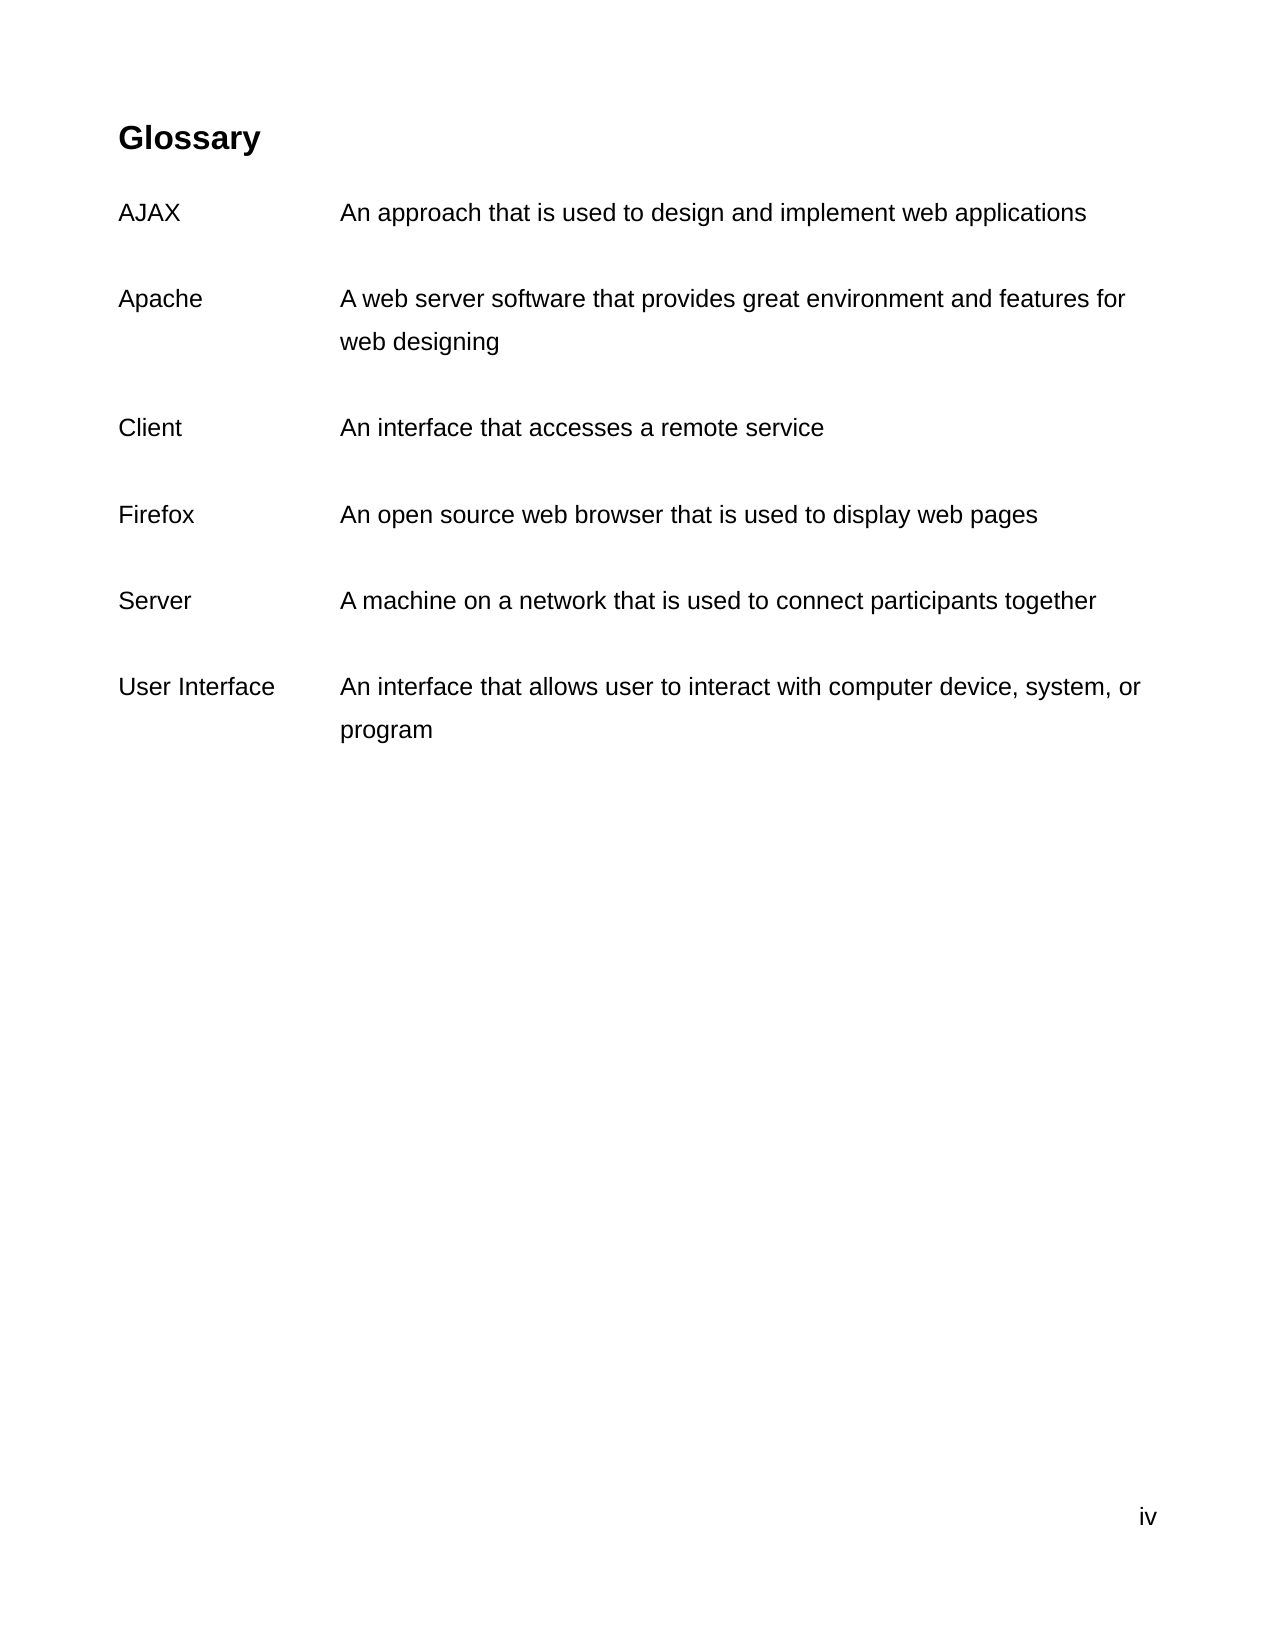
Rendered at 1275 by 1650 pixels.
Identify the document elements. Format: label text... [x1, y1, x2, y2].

text Client An interface that accesses a remote service [118, 413, 1157, 442]
text Apache A web server software that provides great environment and features for web designing [118, 284, 1157, 356]
text User Interface An interface that allows user to interact with computer device, system, or program [118, 672, 1157, 744]
text Firefox An open source web browser that is used to display web pages [118, 499, 1157, 528]
text Server A machine on a network that is used to connect participants together [118, 586, 1157, 614]
subtitle Glossary [118, 118, 1157, 157]
text AJAX An approach that is used to design and implement web applications [118, 198, 1157, 226]
